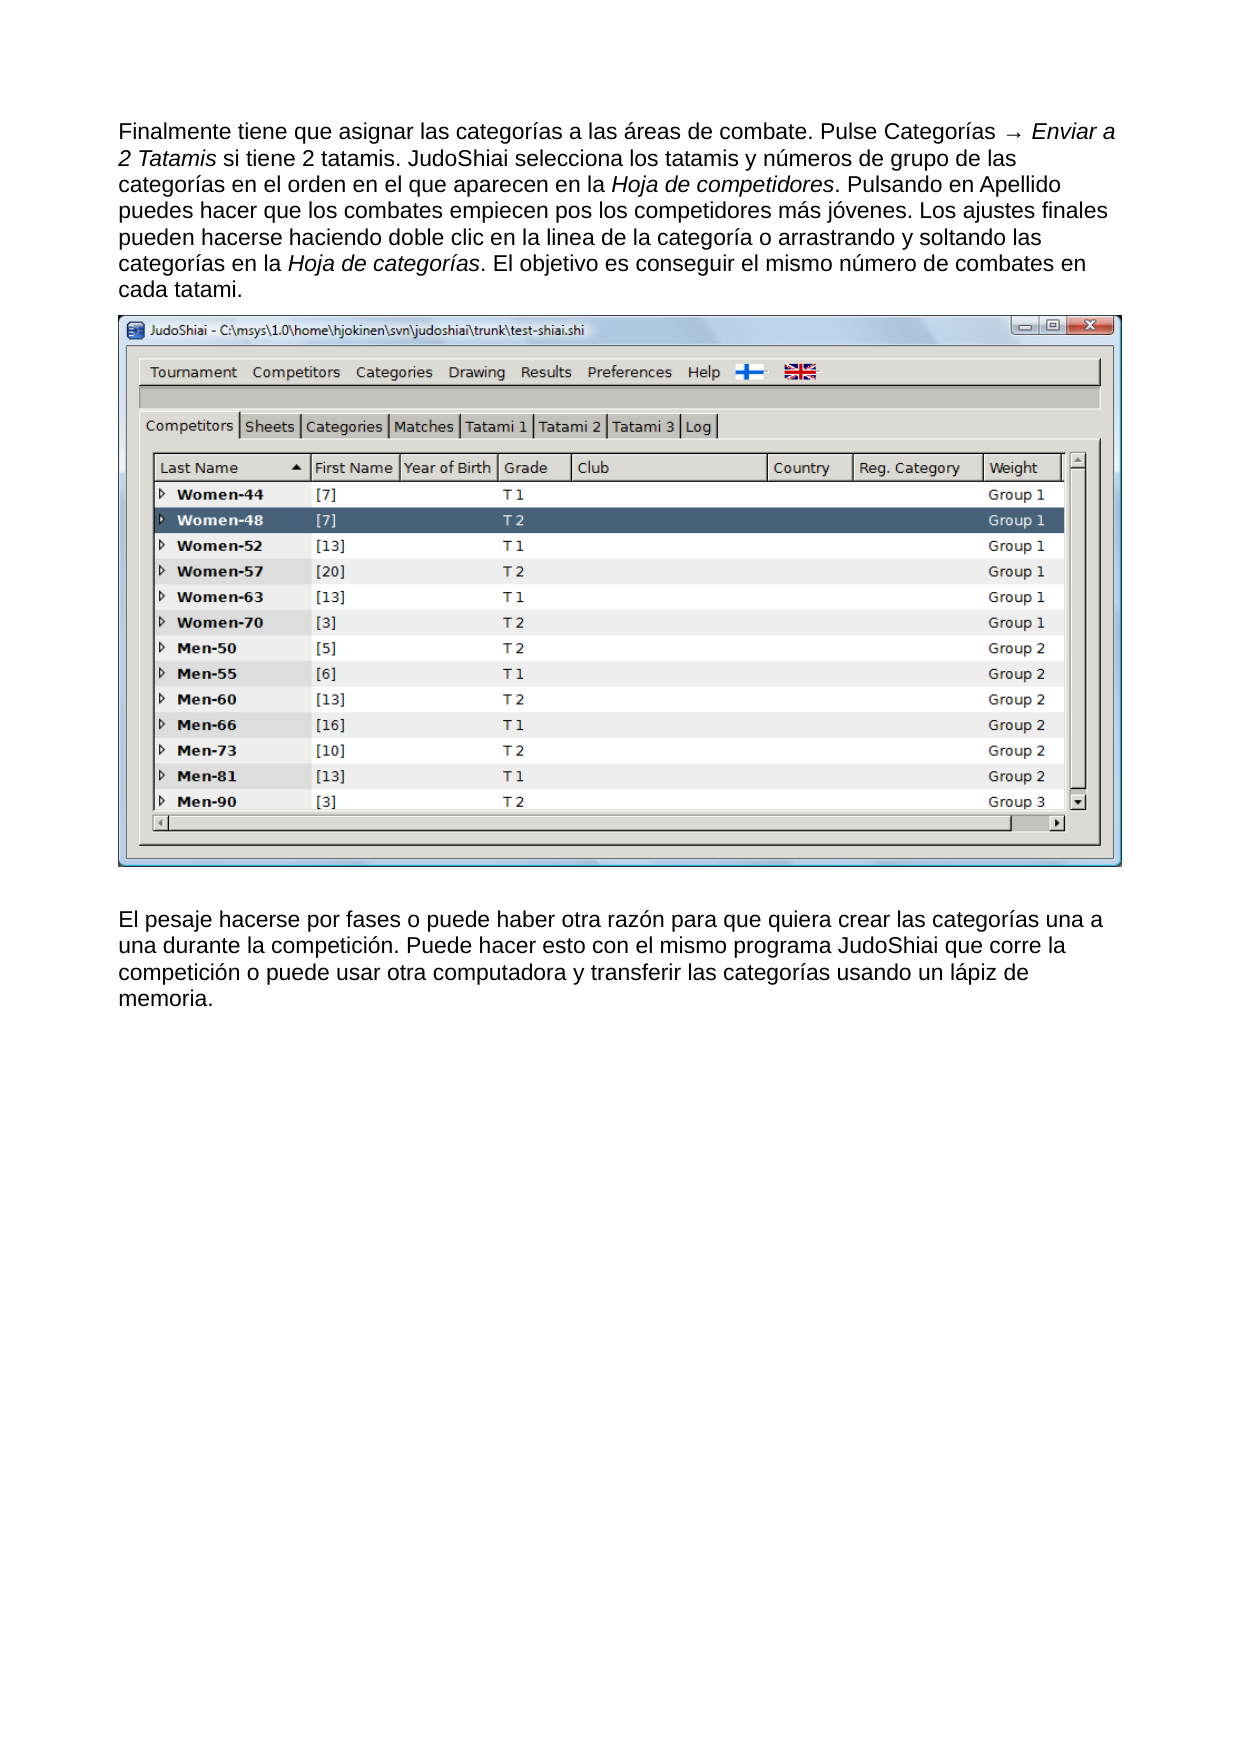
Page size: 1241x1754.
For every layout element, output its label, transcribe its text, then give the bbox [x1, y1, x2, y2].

text El pesaje hacerse por fases o puede haber otra razón para que quiera crear las categorías una a una durante la competición. Puede hacer esto con el mismo programa JudoShiai que corre la competición o puede usar otra computadora y transferir las categorías usando un lápiz de memoria. [118, 906, 1122, 1011]
text Finalmente tiene que asignar las categorías a las áreas de combate. Pulse Categorías → Enviar a 2 Tatamis si tiene 2 tatamis. JudoShiai selecciona los tatamis y números de grupo de las categorías en el orden en el que aparecen en la Hoja de competidores. Pulsando en Apellido puedes hacer que los combates empiecen pos los competidores más jóvenes. Los ajustes finales pueden hacerse haciendo doble clic en la linea de la categoría o arrastrando y soltando las categorías en la Hoja de categorías. El objetivo es conseguir el mismo número de combates en cada tatami. [118, 118, 1122, 303]
picture [118, 315, 1122, 867]
